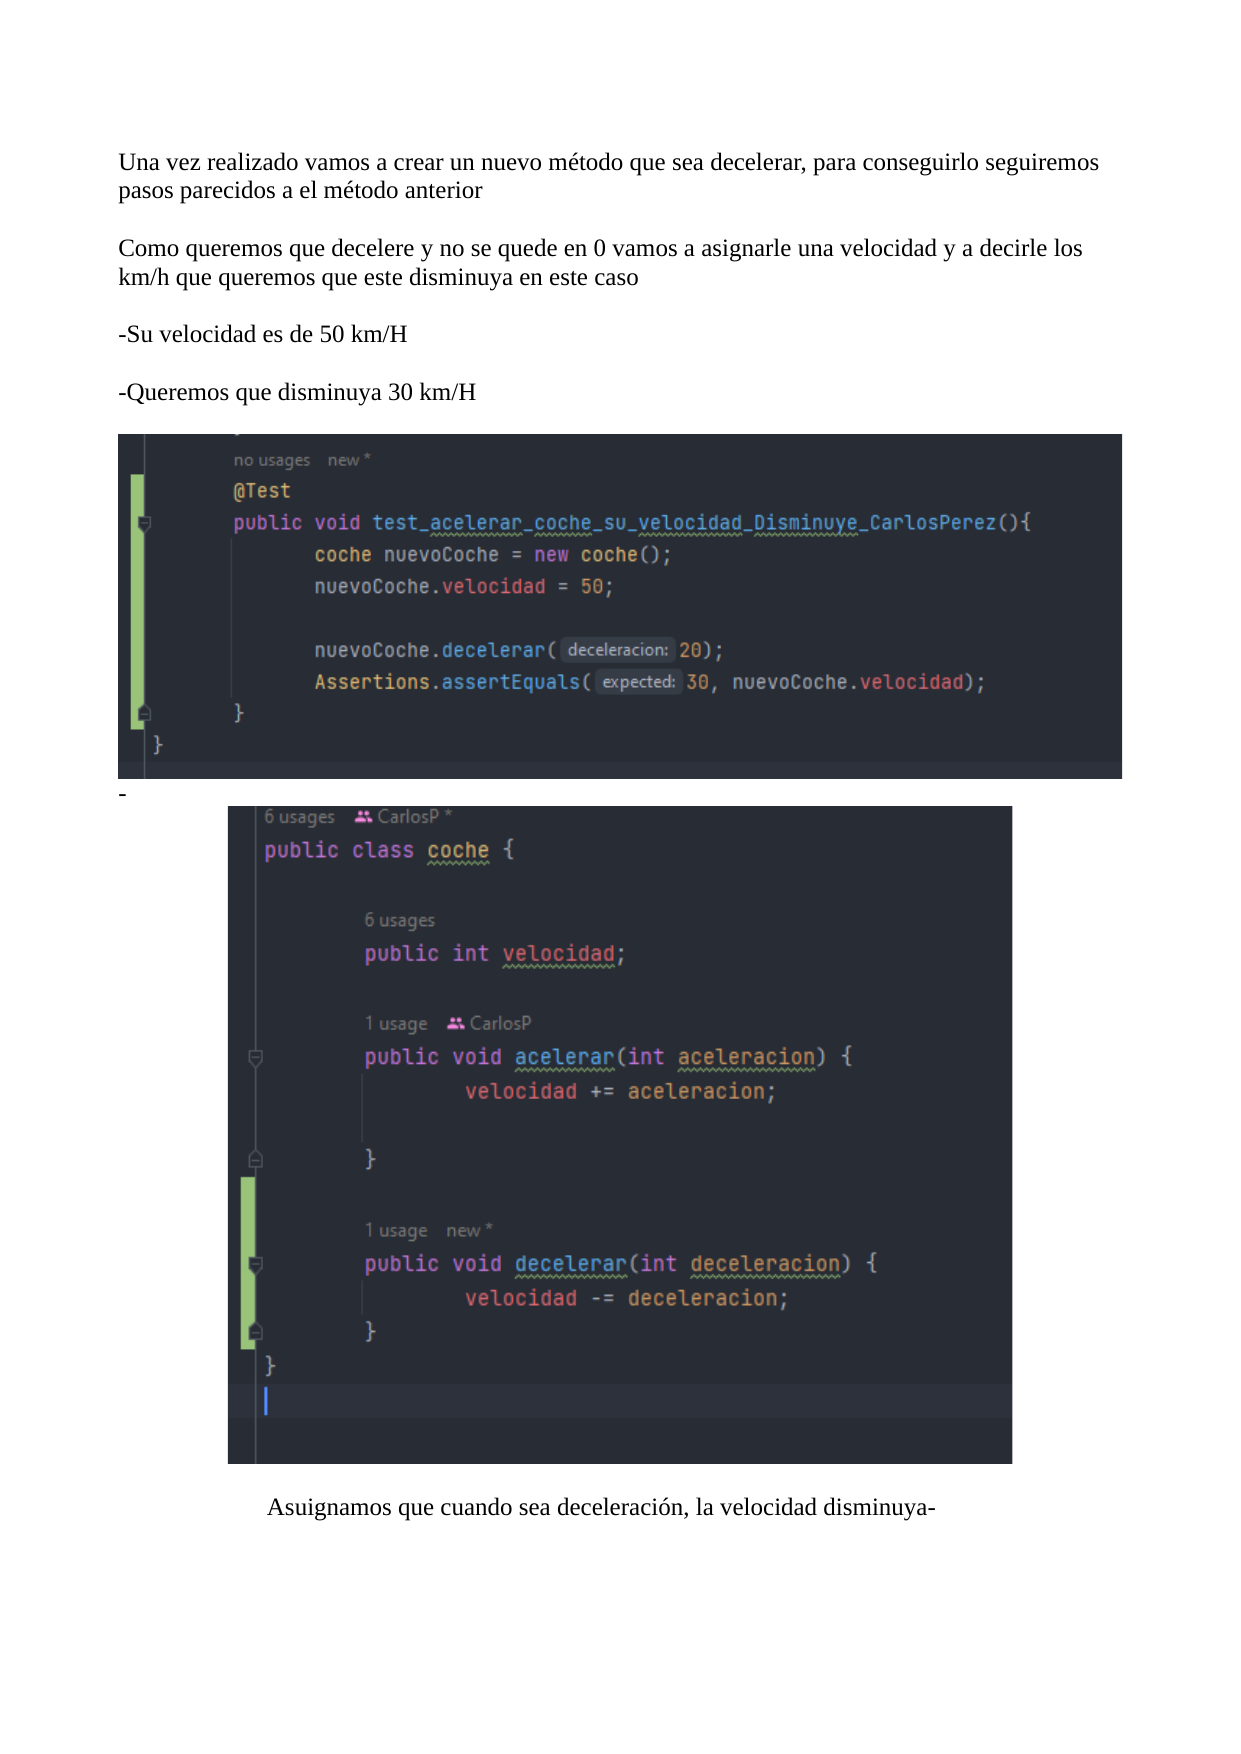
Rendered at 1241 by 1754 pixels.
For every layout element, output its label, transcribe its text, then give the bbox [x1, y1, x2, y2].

text Asuignamos que cuando sea deceleración, la velocidad disminuya- [118, 1492, 1122, 1521]
text - [118, 779, 1122, 807]
text -Queremos que disminuya 30 km/H [118, 377, 1122, 406]
picture [118, 434, 1123, 779]
text Una vez realizado vamos a crear un nuevo método que sea decelerar, para conseguirlo seguiremos pasos parecidos a el método anterior [118, 147, 1122, 204]
picture [227, 806, 1013, 1464]
text Como queremos que decelere y no se quede en 0 vamos a asignarle una velocidad y a decirle los km/h que queremos que este disminuya en este caso [118, 233, 1122, 291]
text -Su velocidad es de 50 km/H [118, 319, 1122, 348]
